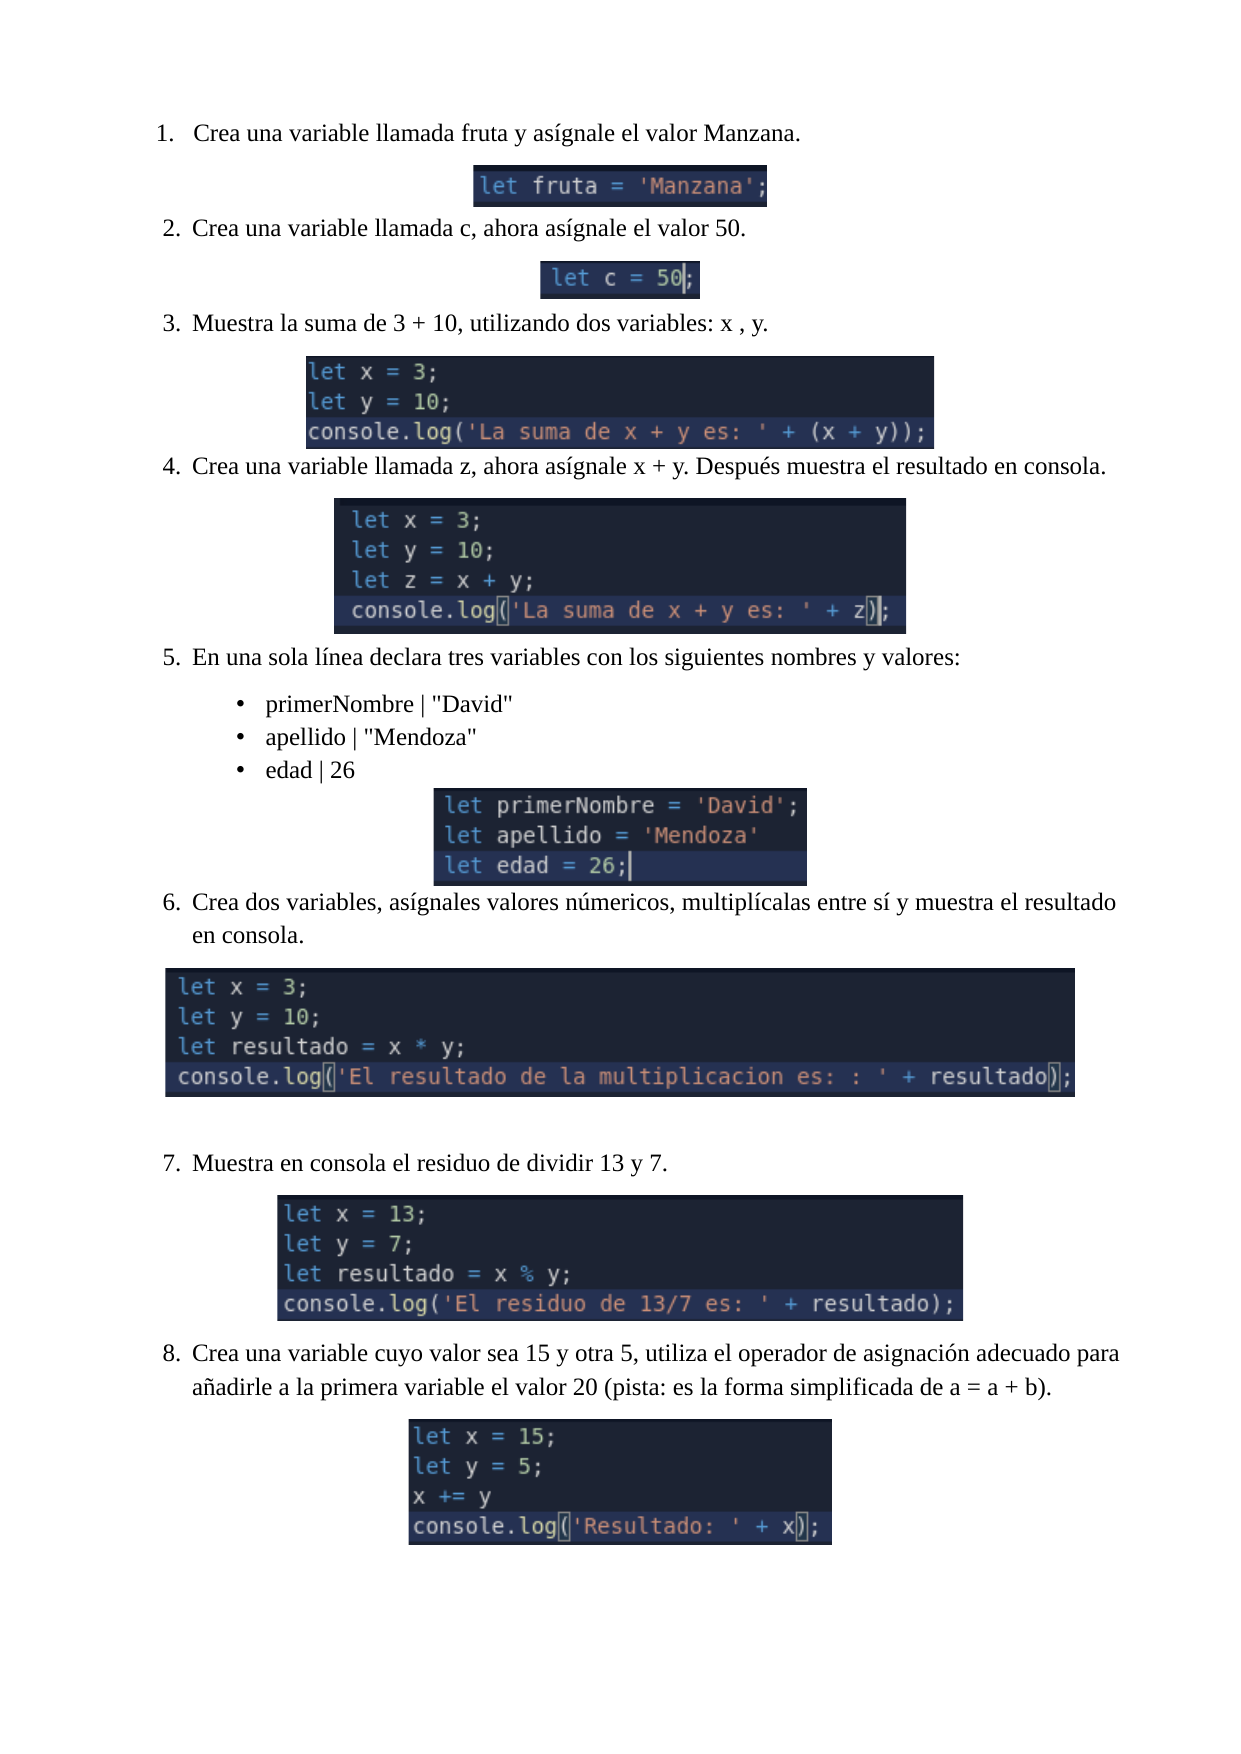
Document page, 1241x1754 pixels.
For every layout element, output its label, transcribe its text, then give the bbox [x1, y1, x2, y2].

picture [334, 498, 907, 634]
picture [473, 165, 767, 207]
list Muestra en consola el residuo de dividir 13 y 7. [162, 1148, 1122, 1177]
list En una sola línea declara tres variables con los siguientes nombres y valores: [162, 642, 1122, 671]
list Crea una variable llamada fruta y asígnale el valor Manzana. [156, 118, 1122, 147]
list Crea una variable llamada z, ahora asígnale x + y. Después muestra el resultado en consola. [162, 451, 1122, 480]
picture [540, 261, 700, 299]
picture [433, 788, 807, 886]
list edad | 26 [236, 755, 1122, 784]
list Muestra la suma de 3 + 10, utilizando dos variables: x , y. [162, 308, 1122, 337]
list Crea dos variables, asígnales valores númericos, multiplícalas entre sí y muestra el resultado en consola. [162, 887, 1122, 949]
picture [165, 968, 1075, 1097]
list apellido | "Mendoza" [236, 722, 1122, 751]
list primerNombre | "David" [236, 689, 1122, 718]
picture [306, 356, 935, 449]
picture [277, 1195, 964, 1321]
list Crea una variable llamada c, ahora asígnale el valor 50. [162, 213, 1122, 242]
picture [408, 1419, 832, 1545]
list Crea una variable cuyo valor sea 15 y otra 5, utiliza el operador de asignación adecuado para añadirle a la primera variable el valor 20 (pista: es la forma simplificada de a = a + b). [162, 1338, 1122, 1400]
